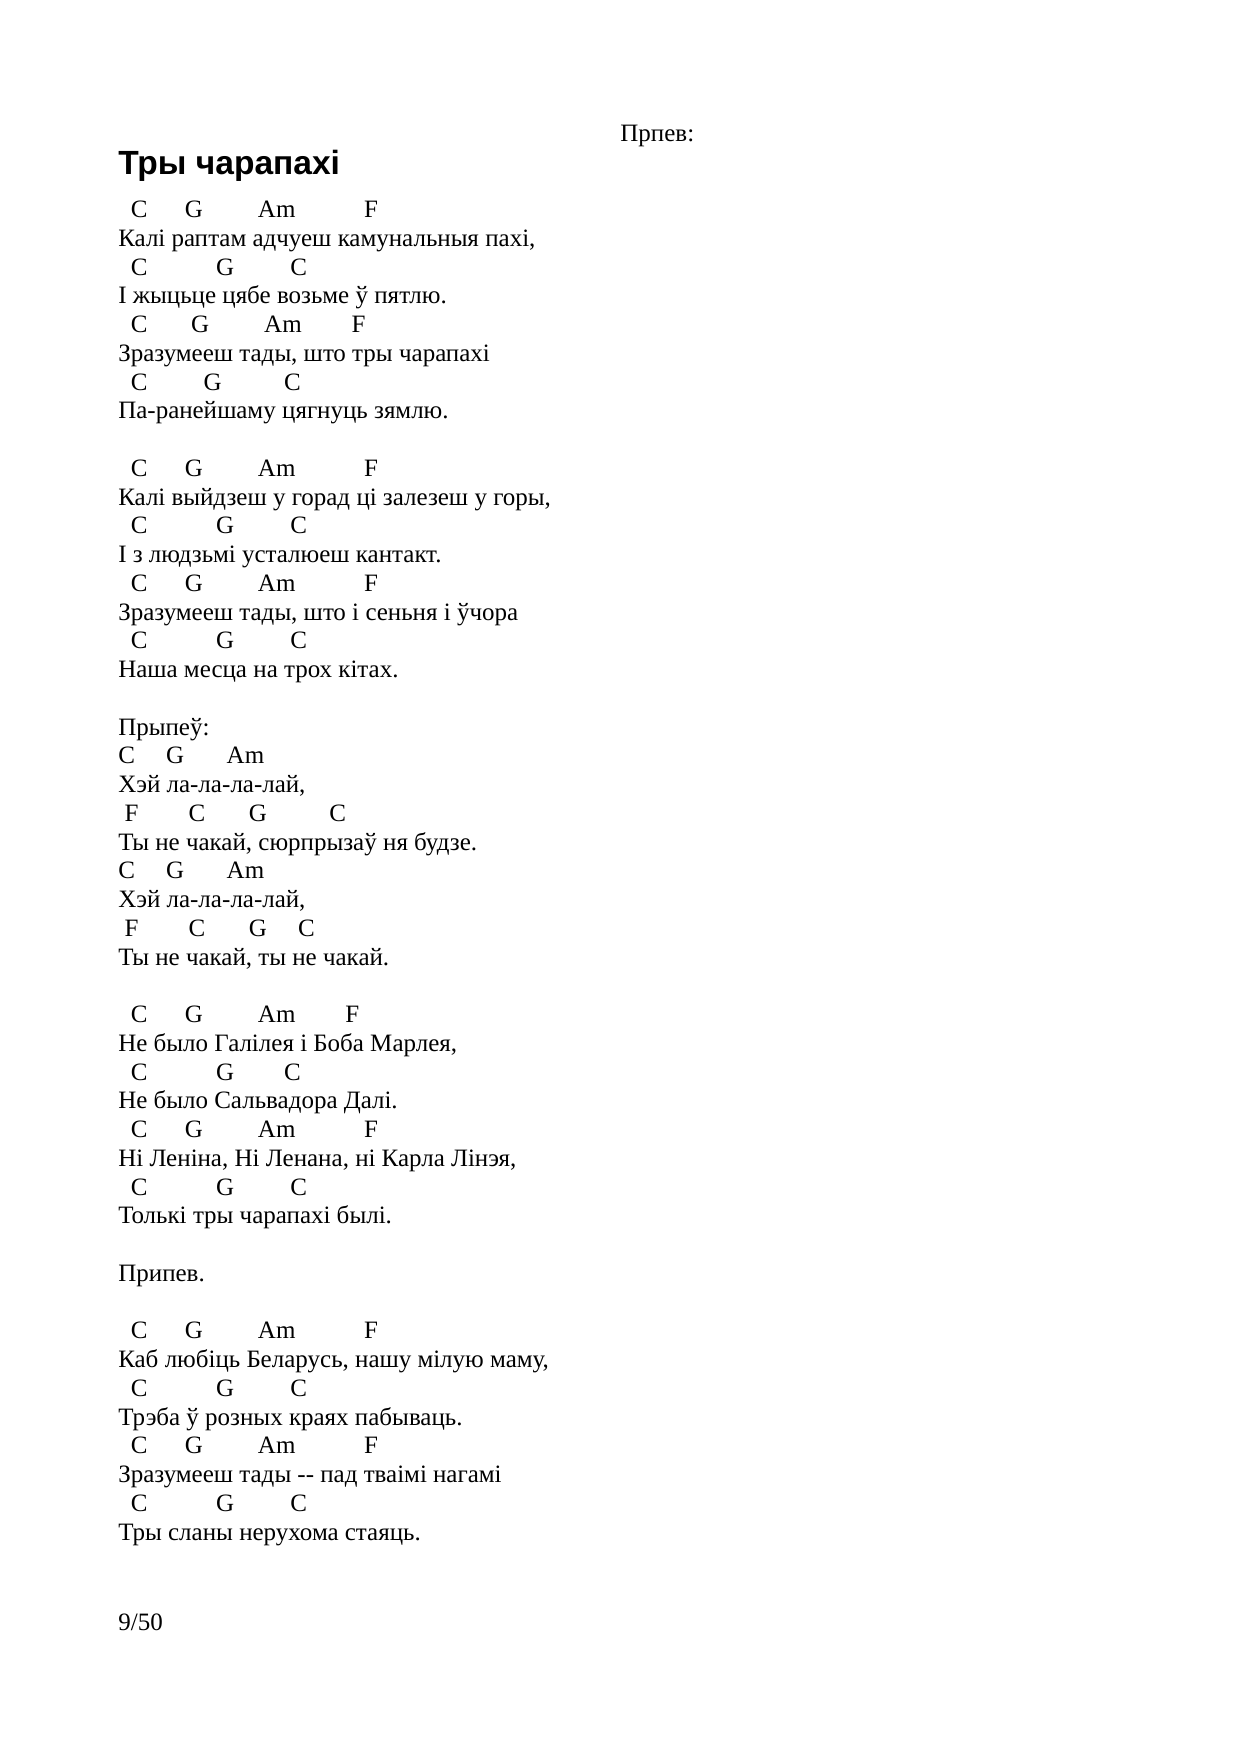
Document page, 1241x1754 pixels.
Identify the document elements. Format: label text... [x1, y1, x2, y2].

text Толькi тры чарапахi былi. [118, 1201, 620, 1229]
text C G Am [118, 741, 620, 769]
text Па-ранейшаму цягнуць зямлю. [118, 396, 620, 424]
text Ты не чакай, сюрпрызаў ня будзе. [118, 827, 620, 856]
text Наша месца на трох кiтах. [118, 654, 620, 683]
text C G Am [118, 856, 620, 884]
text Хэй ла-ла-ла-лай, [118, 769, 620, 798]
text C G C [118, 1488, 620, 1517]
text Каб любiць Беларусь, нашу мiлую маму, [118, 1344, 620, 1373]
text Тры сланы нерухома стаяць. [118, 1517, 620, 1546]
text Хэй ла-ла-ла-лай, [118, 884, 620, 913]
text C G Am F [118, 999, 620, 1028]
text C G C [118, 367, 620, 396]
text Трэба ў розных краях пабываць. [118, 1402, 620, 1431]
text C G Am F [118, 1114, 620, 1143]
text I жыцьце цябе возьме ў пятлю. [118, 281, 620, 309]
text C G C [118, 626, 620, 654]
text Ты не чакай, ты не чакай. [118, 942, 620, 971]
text C G Am F [118, 194, 620, 223]
text C G C [118, 1373, 620, 1402]
subtitle Тры чарапахі [118, 143, 620, 182]
text C G Am F [118, 453, 620, 482]
text C G Am F [118, 1316, 620, 1344]
text Зразумееш тады, што i сеньня i ўчора [118, 597, 620, 626]
text C G C [118, 511, 620, 539]
text C G C [118, 1172, 620, 1201]
text Прпев: [620, 118, 1122, 147]
text I з людзьмi усталюеш кантакт. [118, 539, 620, 568]
text Прыпеў: [118, 712, 620, 741]
text F C G C [118, 913, 620, 942]
text F C G C [118, 798, 620, 827]
text Калi раптам адчуеш камунальныя пахi, [118, 223, 620, 252]
text Не было Галiлея i Боба Марлея, [118, 1028, 620, 1057]
text C G Am F [118, 309, 620, 338]
text C G Am F [118, 1431, 620, 1459]
text Не было Сальвадора Далi. [118, 1086, 620, 1114]
text Калi выйдзеш у горад цi залезеш у горы, [118, 482, 620, 511]
text C G Am F [118, 568, 620, 597]
text Нi Ленiна, Нi Ленана, нi Карла Лiнэя, [118, 1143, 620, 1172]
text C G C [118, 1057, 620, 1086]
text Зразумееш тады, што тры чарапахi [118, 338, 620, 367]
text Зразумееш тады -- пад тваiмi нагамi [118, 1459, 620, 1488]
text Припев. [118, 1258, 620, 1287]
text C G C [118, 252, 620, 281]
